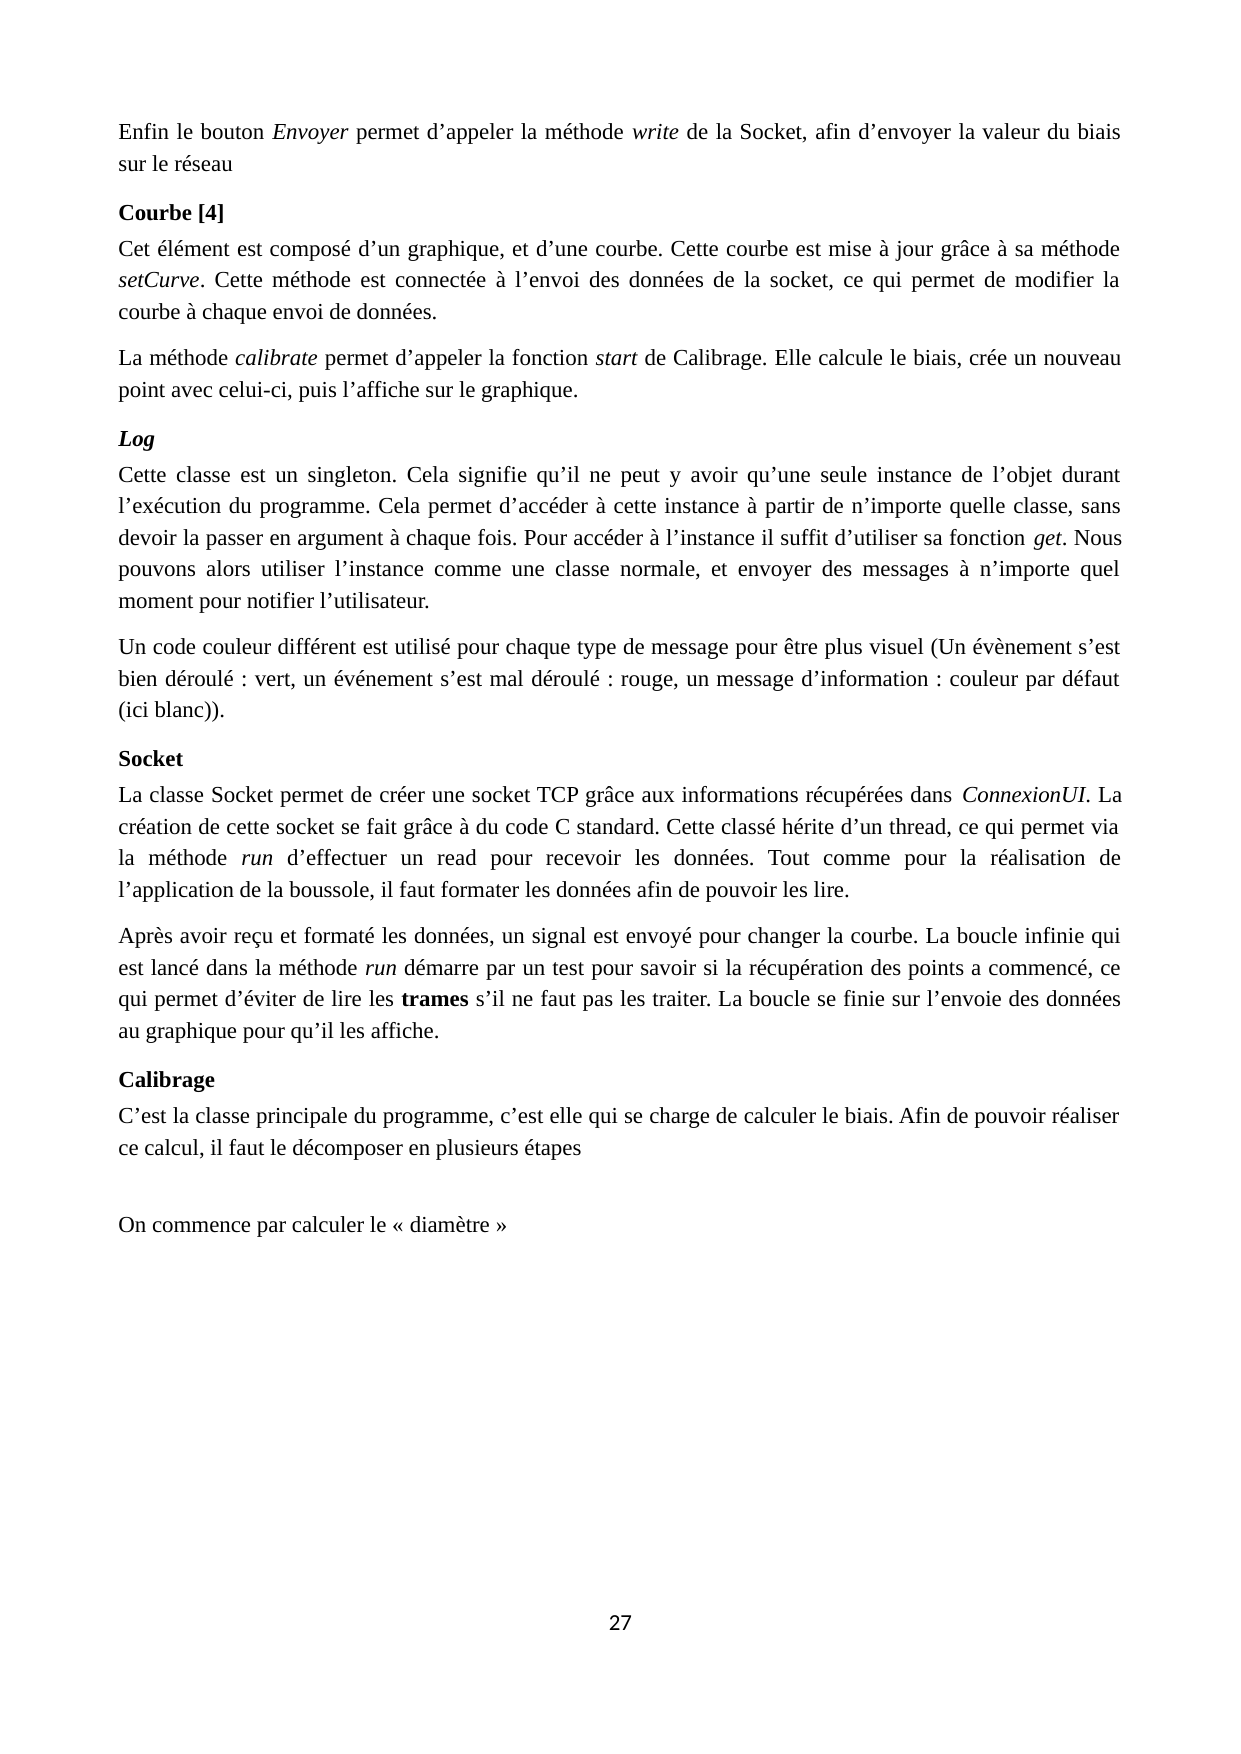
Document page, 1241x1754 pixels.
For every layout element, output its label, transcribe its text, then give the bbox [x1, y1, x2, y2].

text Socket [118, 746, 1122, 772]
text La méthode calibrate permet d’appeler la fonction start de Calibrage. Elle calcule le biais, crée un nouveau point avec celui-ci, puis l’affiche sur le graphique. [118, 344, 1122, 402]
text Après avoir reçu et formaté les données, un signal est envoyé pour changer la courbe. La boucle infinie qui est lancé dans la méthode run démarre par un test pour savoir si la récupération des points a commencé, ce qui permet d’éviter de lire les trames s’il ne faut pas les traiter. La boucle se finie sur l’envoie des données au graphique pour qu’il les affiche. [118, 922, 1122, 1043]
text Cet élément est composé d’un graphique, et d’une courbe. Cette courbe est mise à jour grâce à sa méthode setCurve. Cette méthode est connectée à l’envoi des données de la socket, ce qui permet de modifier la courbe à chaque envoi de données. [118, 235, 1122, 324]
text Cette classe est un singleton. Cela signifie qu’il ne peut y avoir qu’une seule instance de l’objet durant l’exécution du programme. Cela permet d’accéder à cette instance à partir de n’importe quelle classe, sans devoir la passer en argument à chaque fois. Pour accéder à l’instance il suffit d’utiliser sa fonction get. Nous pouvons alors utiliser l’instance comme une classe normale, et envoyer des messages à n’importe quel moment pour notifier l’utilisateur. [118, 461, 1122, 613]
text Enfin le bouton Envoyer permet d’appeler la méthode write de la Socket, afin d’envoyer la valeur du biais sur le réseau [118, 118, 1122, 176]
text Calibrage [118, 1066, 1122, 1092]
text Log [118, 425, 1122, 451]
text C’est la classe principale du programme, c’est elle qui se charge de calculer le biais. Afin de pouvoir réaliser ce calcul, il faut le décomposer en plusieurs étapes [118, 1102, 1122, 1160]
text On commence par calculer le « diamètre » [118, 1180, 1122, 1238]
text La classe Socket permet de créer une socket TCP grâce aux informations récupérées dans ConnexionUI. La création de cette socket se fait grâce à du code C standard. Cette classé hérite d’un thread, ce qui permet via la méthode run d’effectuer un read pour recevoir les données. Tout comme pour la réalisation de l’application de la boussole, il faut formater les données afin de pouvoir les lire. [118, 781, 1122, 902]
text Courbe [4] [118, 199, 1122, 225]
text Un code couleur différent est utilisé pour chaque type de message pour être plus visuel (Un évènement s’est bien déroulé : vert, un événement s’est mal déroulé : rouge, un message d’information : couleur par défaut (ici blanc)). [118, 633, 1122, 723]
